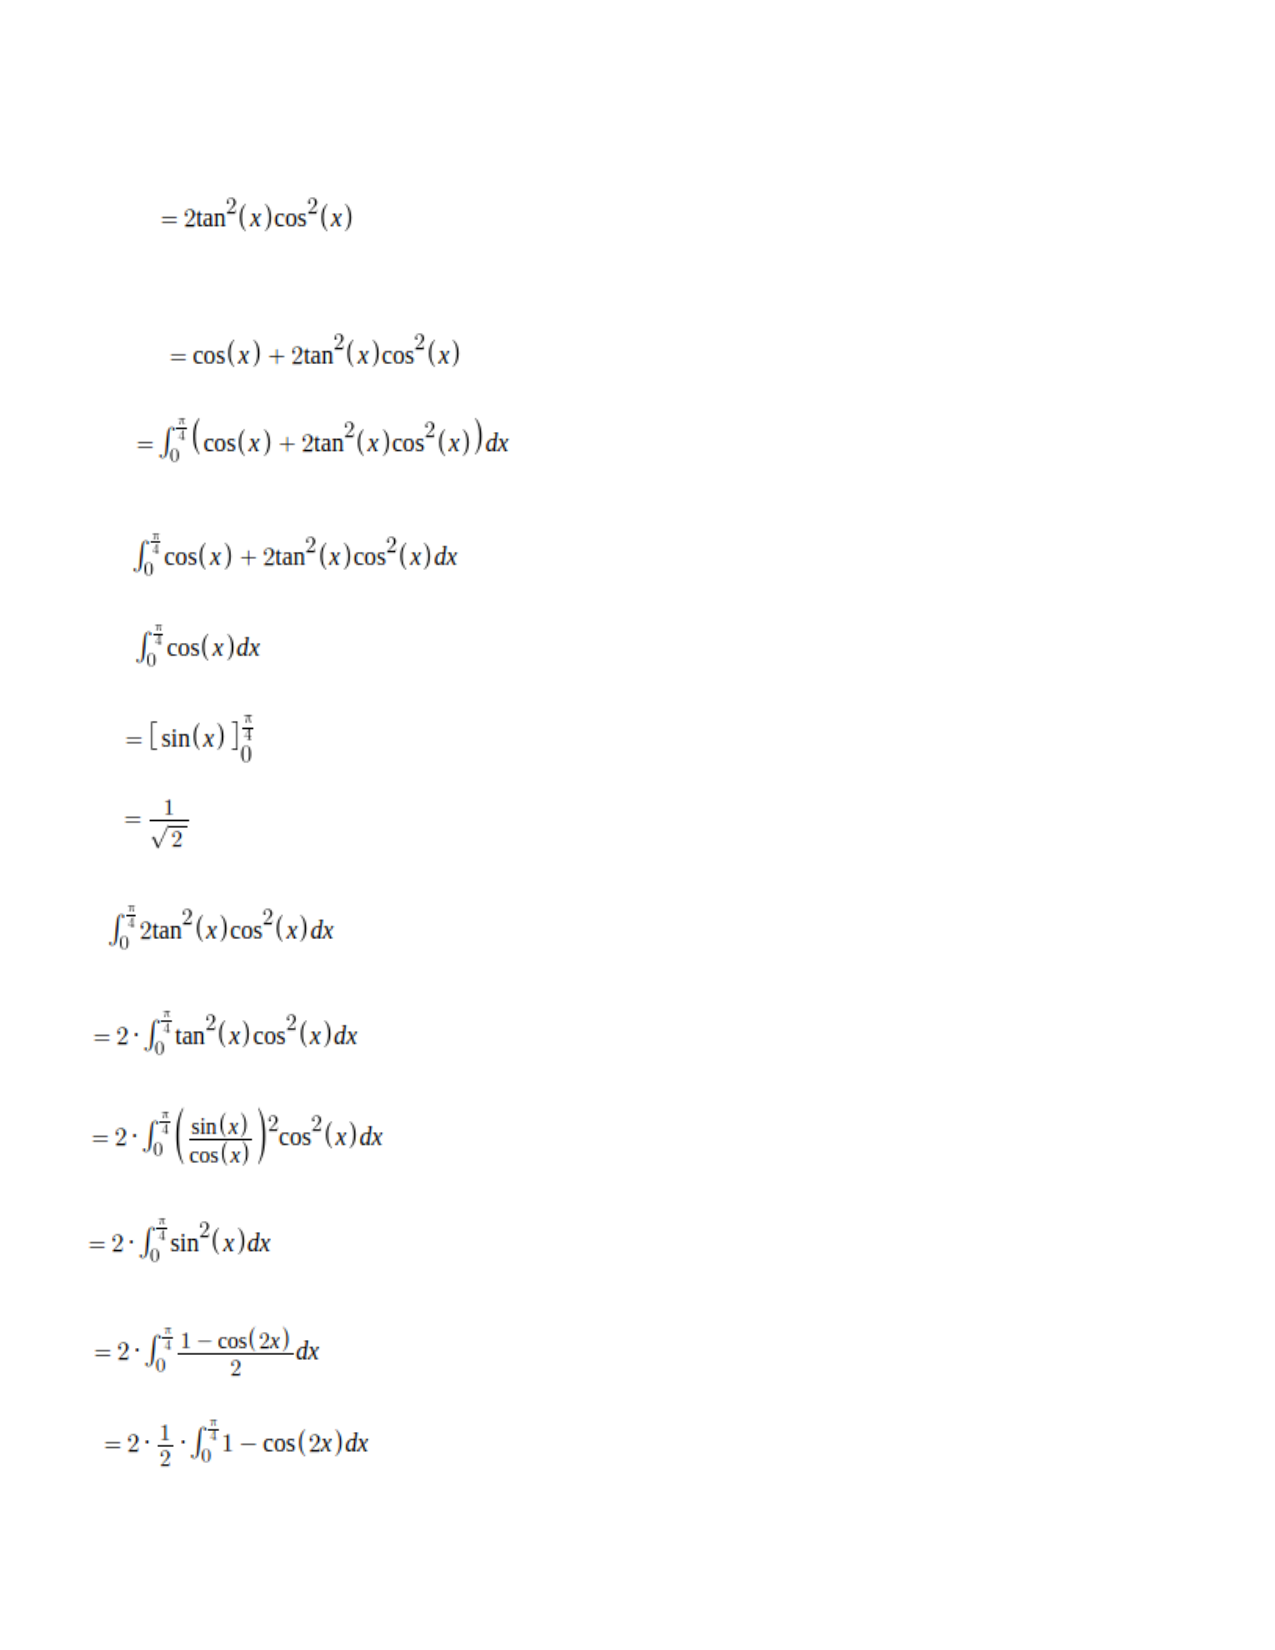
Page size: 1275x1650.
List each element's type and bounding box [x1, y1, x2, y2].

picture [134, 401, 519, 480]
picture [120, 790, 202, 861]
picture [155, 189, 367, 246]
picture [164, 325, 476, 380]
picture [90, 1307, 335, 1379]
picture [86, 1093, 395, 1174]
picture [100, 1407, 375, 1479]
picture [126, 525, 474, 589]
picture [100, 897, 344, 966]
picture [78, 1209, 282, 1280]
picture [124, 620, 279, 675]
picture [118, 704, 263, 771]
picture [86, 1000, 364, 1065]
